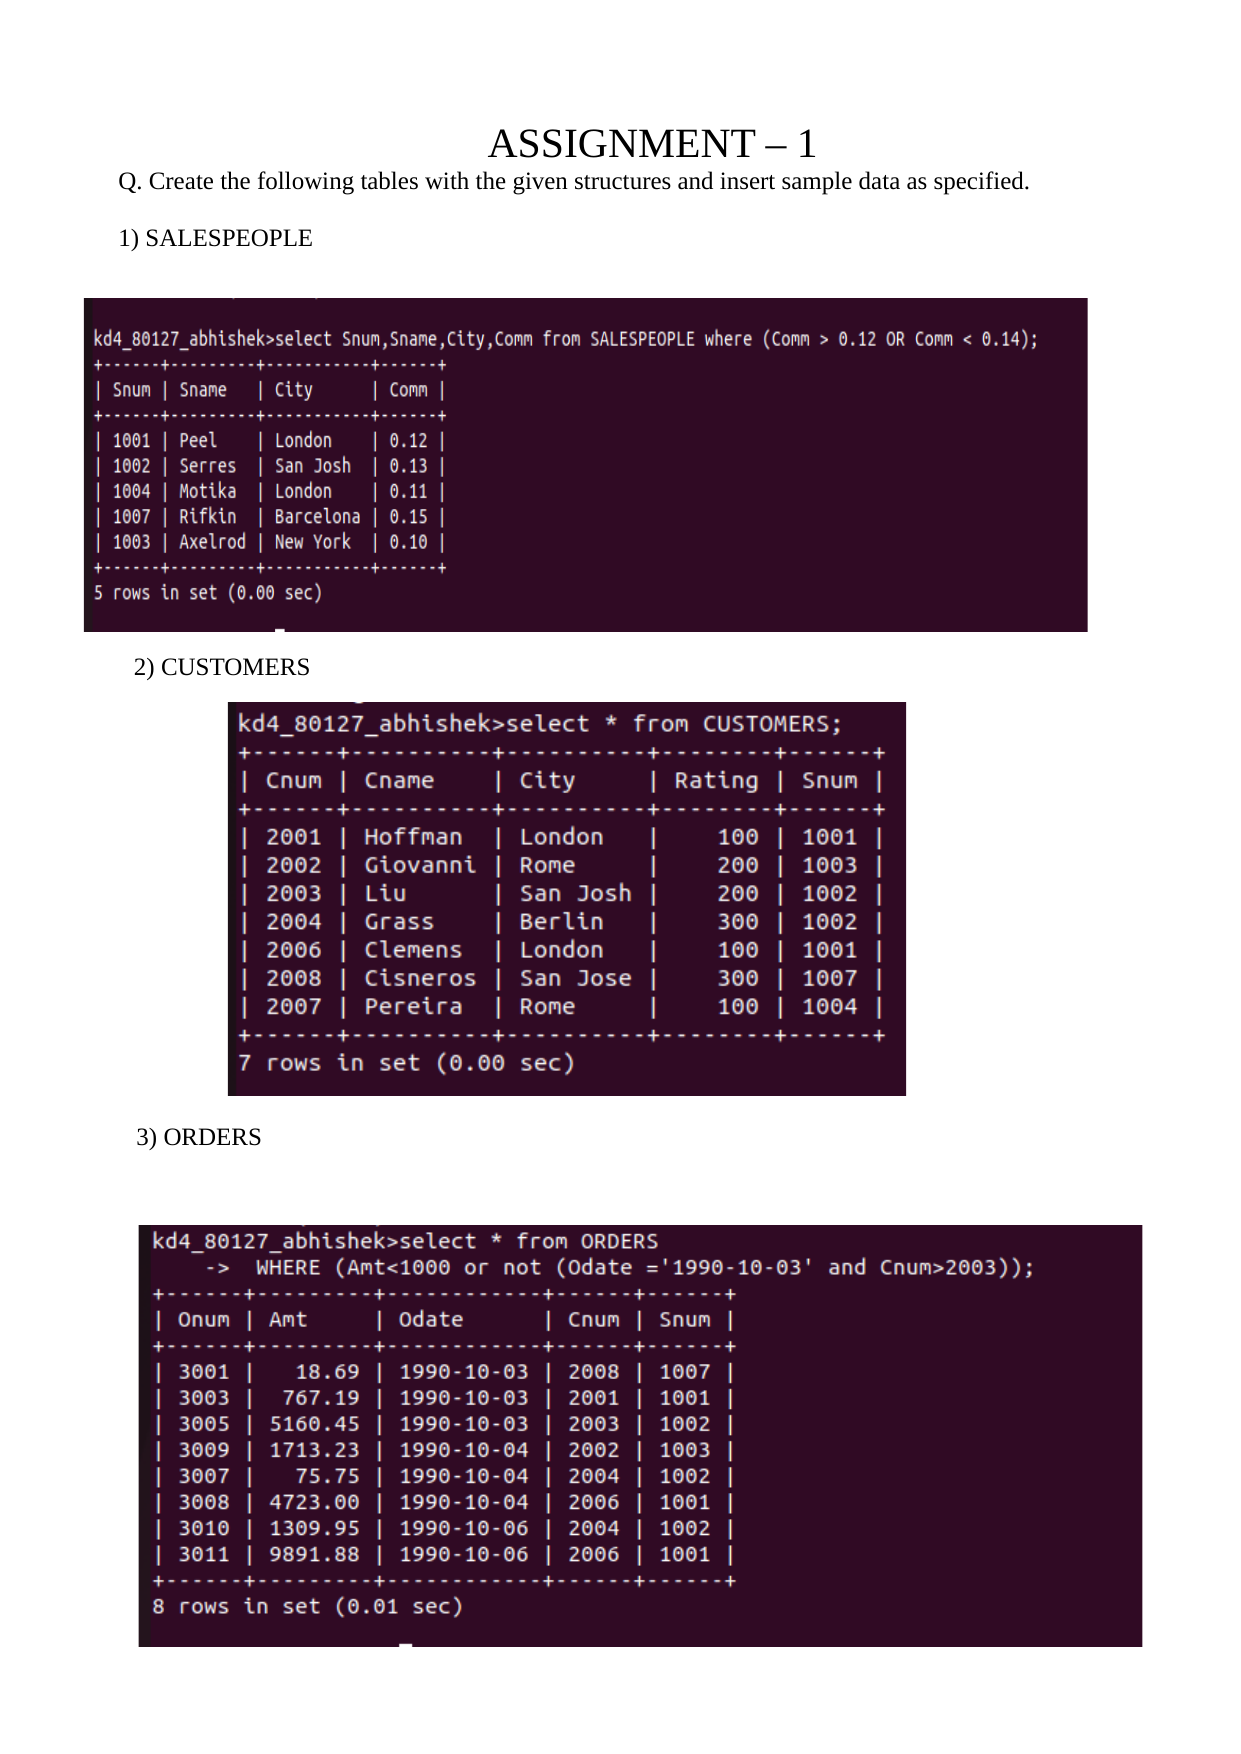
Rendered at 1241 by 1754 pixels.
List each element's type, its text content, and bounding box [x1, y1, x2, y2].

picture [227, 702, 907, 1096]
text Q. Create the following tables with the given structures and insert sample data as specified. [118, 166, 1122, 195]
text ASSIGNMENT – 1 [118, 118, 1122, 166]
picture [83, 298, 1088, 632]
picture [138, 1225, 1143, 1647]
text 1) SALESPEOPLE [118, 223, 1122, 252]
